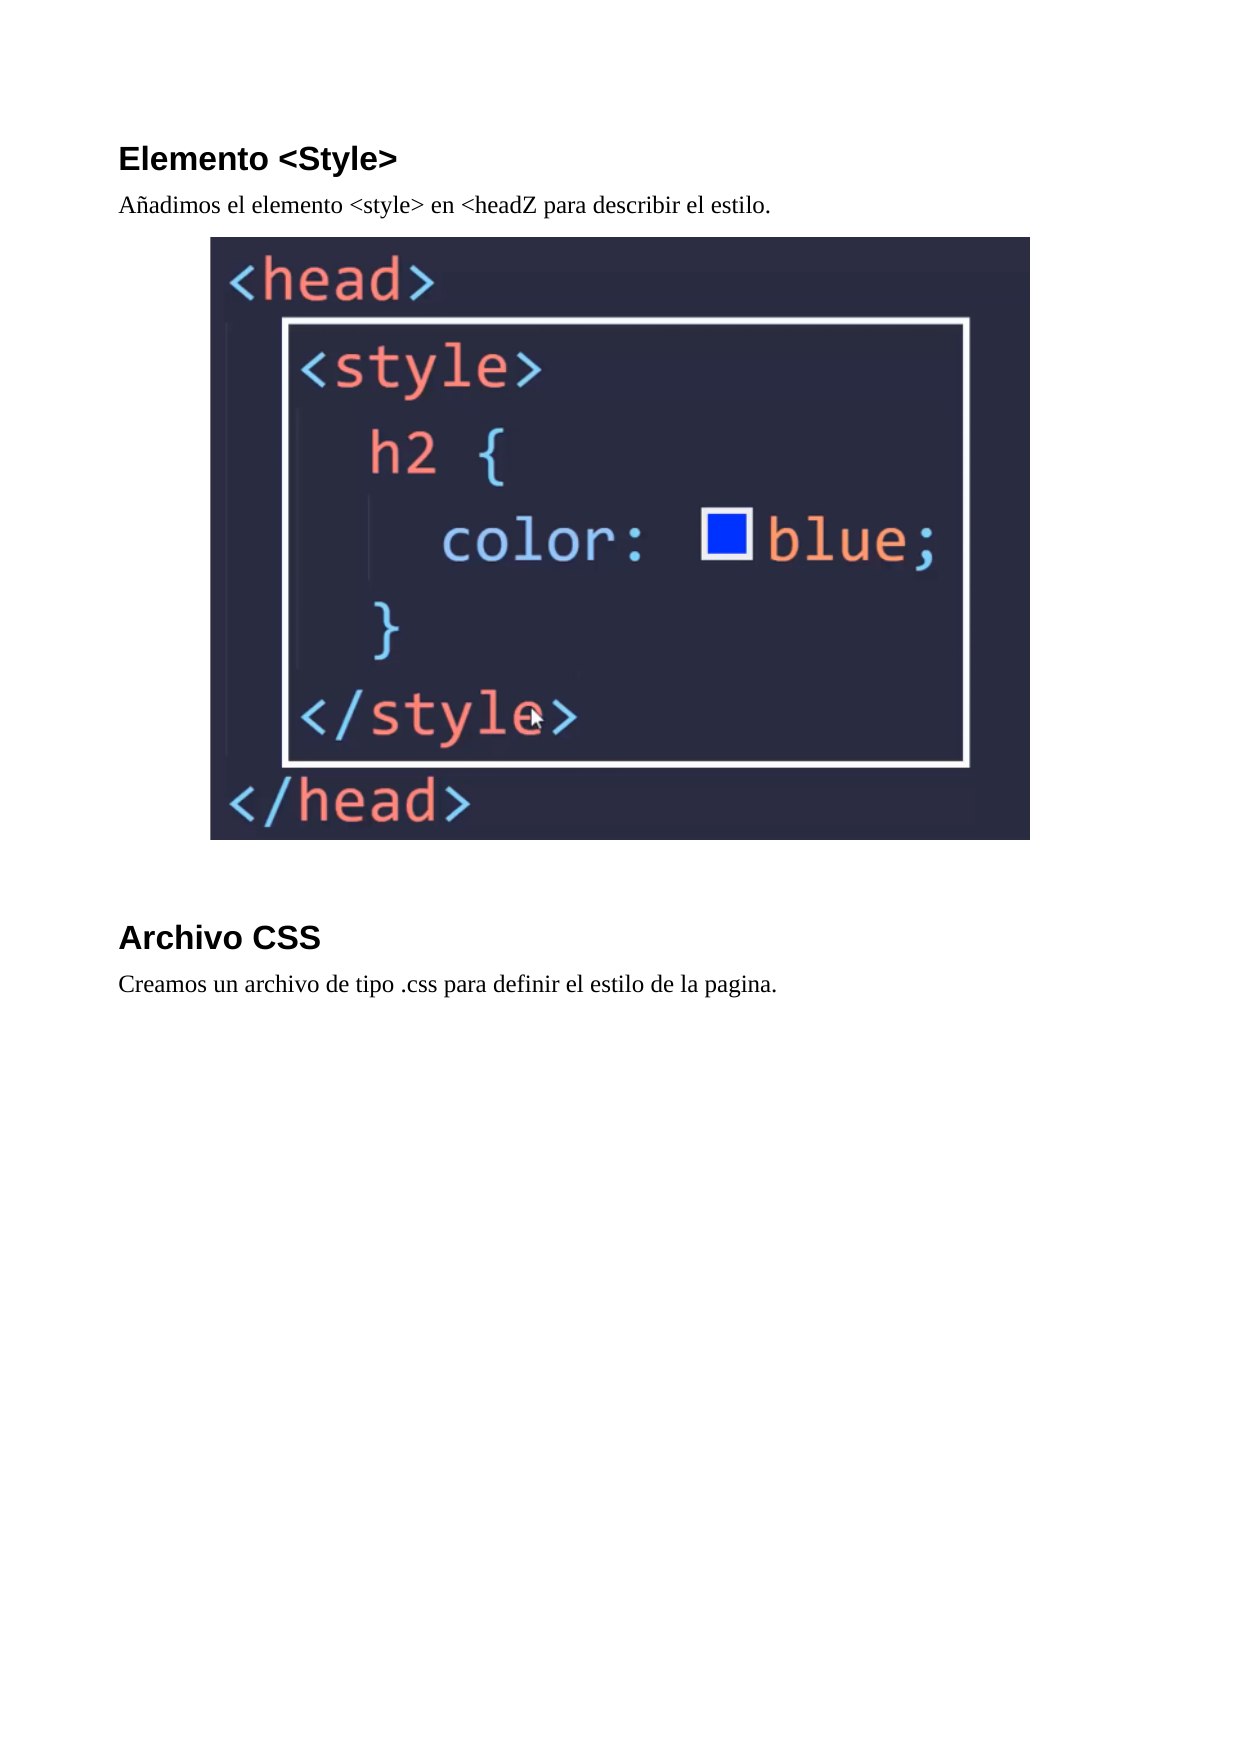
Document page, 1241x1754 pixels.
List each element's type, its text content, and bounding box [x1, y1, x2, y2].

subtitle Elemento <Style> [118, 139, 1122, 178]
subtitle Archivo CSS [118, 918, 1122, 957]
picture [210, 237, 1030, 840]
text Creamos un archivo de tipo .css para definir el estilo de la pagina. [118, 969, 1122, 998]
text Añadimos el elemento <style> en <headZ para describir el estilo. [118, 190, 1122, 219]
